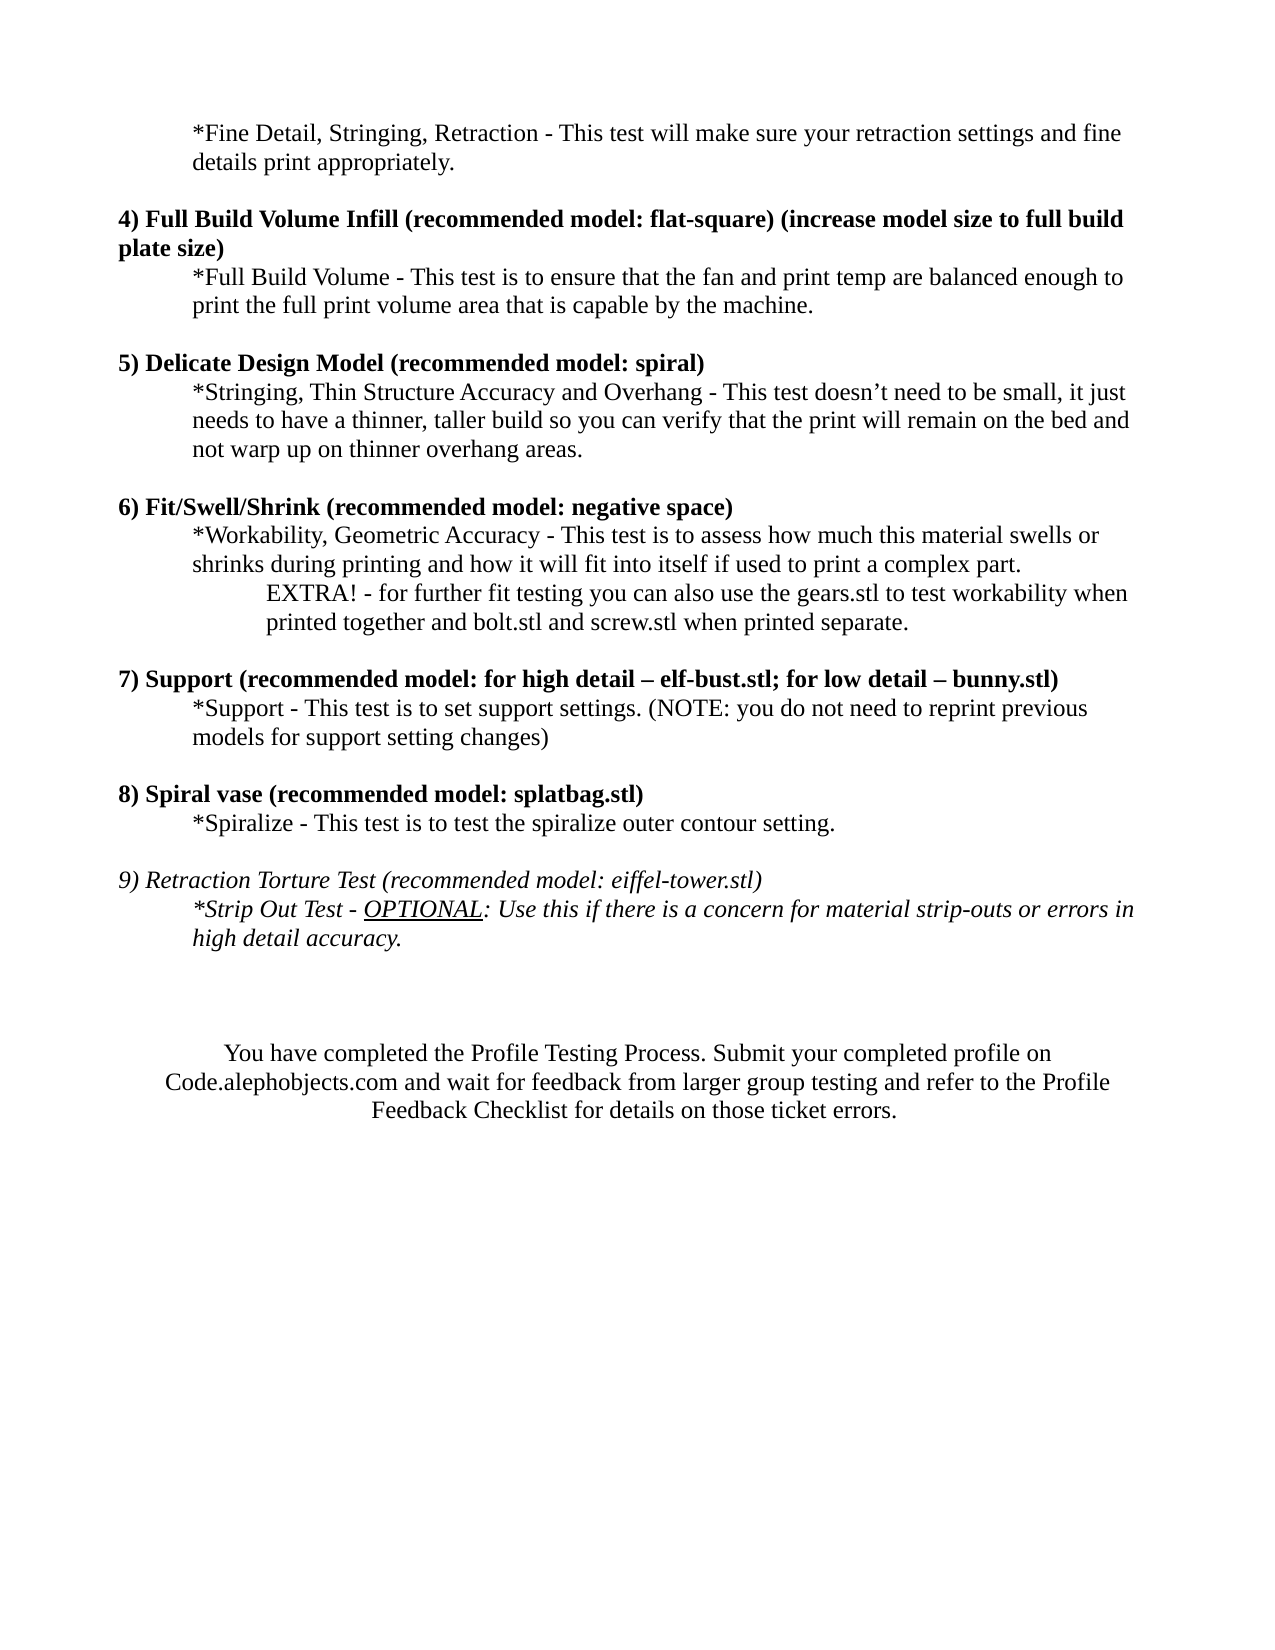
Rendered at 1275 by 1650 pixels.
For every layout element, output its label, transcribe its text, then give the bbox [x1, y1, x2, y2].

text 8) Spiral vase (recommended model: splatbag.stl) [118, 779, 1157, 808]
text shrinks during printing and how it will fit into itself if used to print a complex part. [118, 549, 1157, 578]
text 5) Delicate Design Model (recommended model: spiral) [118, 348, 1157, 377]
text printed together and bolt.stl and screw.stl when printed separate. [118, 607, 1157, 636]
text *Workability, Geometric Accuracy - This test is to assess how much this material swells or [118, 521, 1157, 549]
text *Strip Out Test - OPTIONAL: Use this if there is a concern for material strip-outs or errors in [118, 894, 1157, 923]
text high detail accuracy. [118, 923, 1157, 952]
text 7) Support (recommended model: for high detail – elf-bust.stl; for low detail – bunny.stl) [118, 664, 1157, 693]
text 4) Full Build Volume Infill (recommended model: flat-square) (increase model size to full build plate size) [118, 204, 1157, 262]
text EXTRA! - for further fit testing you can also use the gears.stl to test workability when [118, 578, 1157, 607]
text details print appropriately. [118, 147, 1157, 176]
text You have completed the Profile Testing Process. Submit your completed profile on Code.alephobjects.com and wait for feedback from larger group testing and refer to the Profile Feedback Checklist for details on those ticket errors. [118, 1038, 1157, 1124]
text *Stringing, Thin Structure Accuracy and Overhang - This test doesn’t need to be small, it just needs to have a thinner, taller build so you can verify that the print will remain on the bed and not warp up on thinner overhang areas. [118, 377, 1157, 463]
text *Full Build Volume - This test is to ensure that the fan and print temp are balanced enough to [118, 262, 1157, 291]
text 6) Fit/Swell/Shrink (recommended model: negative space) [118, 492, 1157, 521]
text 9) Retraction Torture Test (recommended model: eiffel-tower.stl) [118, 866, 1157, 894]
text *Support - This test is to set support settings. (NOTE: you do not need to reprint previous [118, 693, 1157, 722]
text print the full print volume area that is capable by the machine. [118, 291, 1157, 319]
text *Spiralize - This test is to test the spiralize outer contour setting. [118, 808, 1157, 837]
text *Fine Detail, Stringing, Retraction - This test will make sure your retraction settings and fine [118, 118, 1157, 147]
text models for support setting changes) [118, 722, 1157, 751]
